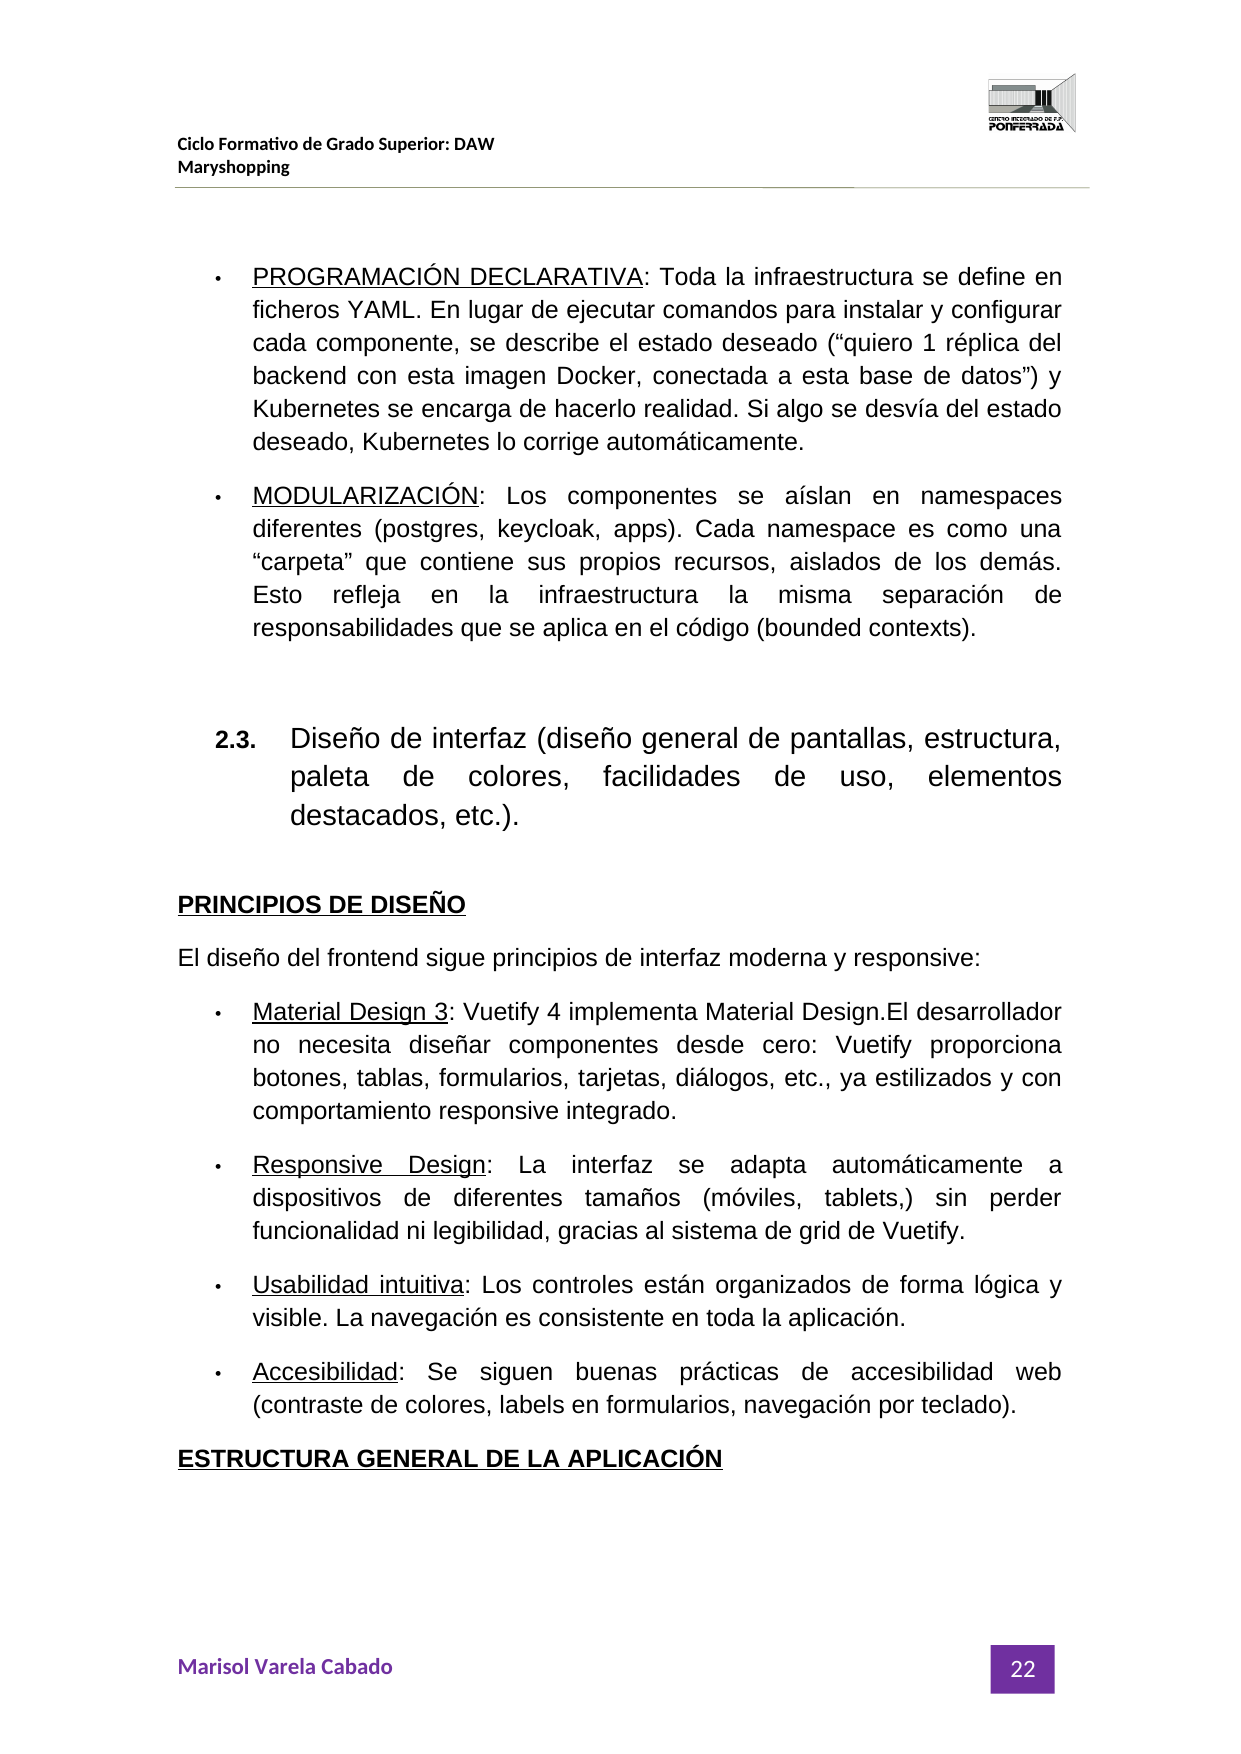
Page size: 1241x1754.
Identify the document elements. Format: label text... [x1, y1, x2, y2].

text ESTRUCTURA GENERAL DE LA APLICACIÓN [177, 1444, 1063, 1473]
list Accesibilidad: Se siguen buenas prácticas de accesibilidad web (contraste de colores, labels en formularios, navegación por teclado). [215, 1357, 1063, 1419]
list PROGRAMACIÓN DECLARATIVA: Toda la infraestructura se define en ficheros YAML. En lugar de ejecutar comandos para instalar y configurar cada componente, se describe el estado deseado (“quiero 1 réplica del backend con esta imagen Docker, conectada a esta base de datos”) y Kubernetes se encarga de hacerlo realidad. Si algo se desvía del estado deseado, Kubernetes lo corrige automáticamente. [215, 262, 1063, 456]
subtitle Diseño de interfaz (diseño general de pantallas, estructura, paleta de colores, facilidades de uso, elementos destacados, etc.). [215, 721, 1063, 832]
list MODULARIZACIÓN: Los componentes se aíslan en namespaces diferentes (postgres, keycloak, apps). Cada namespace es como una “carpeta” que contiene sus propios recursos, aislados de los demás. Esto refleja en la infraestructura la misma separación de responsabilidades que se aplica en el código (bounded contexts). [215, 481, 1063, 642]
text PRINCIPIOS DE DISEÑO [177, 889, 1063, 918]
list Responsive Design: La interfaz se adapta automáticamente a dispositivos de diferentes tamaños (móviles, tablets,) sin perder funcionalidad ni legibilidad, gracias al sistema de grid de Vuetify. [215, 1150, 1063, 1245]
text El diseño del frontend sigue principios de interfaz moderna y responsive: [177, 943, 1063, 972]
list Usabilidad intuitiva: Los controles están organizados de forma lógica y visible. La navegación es consistente en toda la aplicación. [215, 1270, 1063, 1332]
list Material Design 3: Vuetify 4 implementa Material Design.El desarrollador no necesita diseñar componentes desde cero: Vuetify proporciona botones, tablas, formularios, tarjetas, diálogos, etc., ya estilizados y con comportamiento responsive integrado. [215, 997, 1063, 1125]
